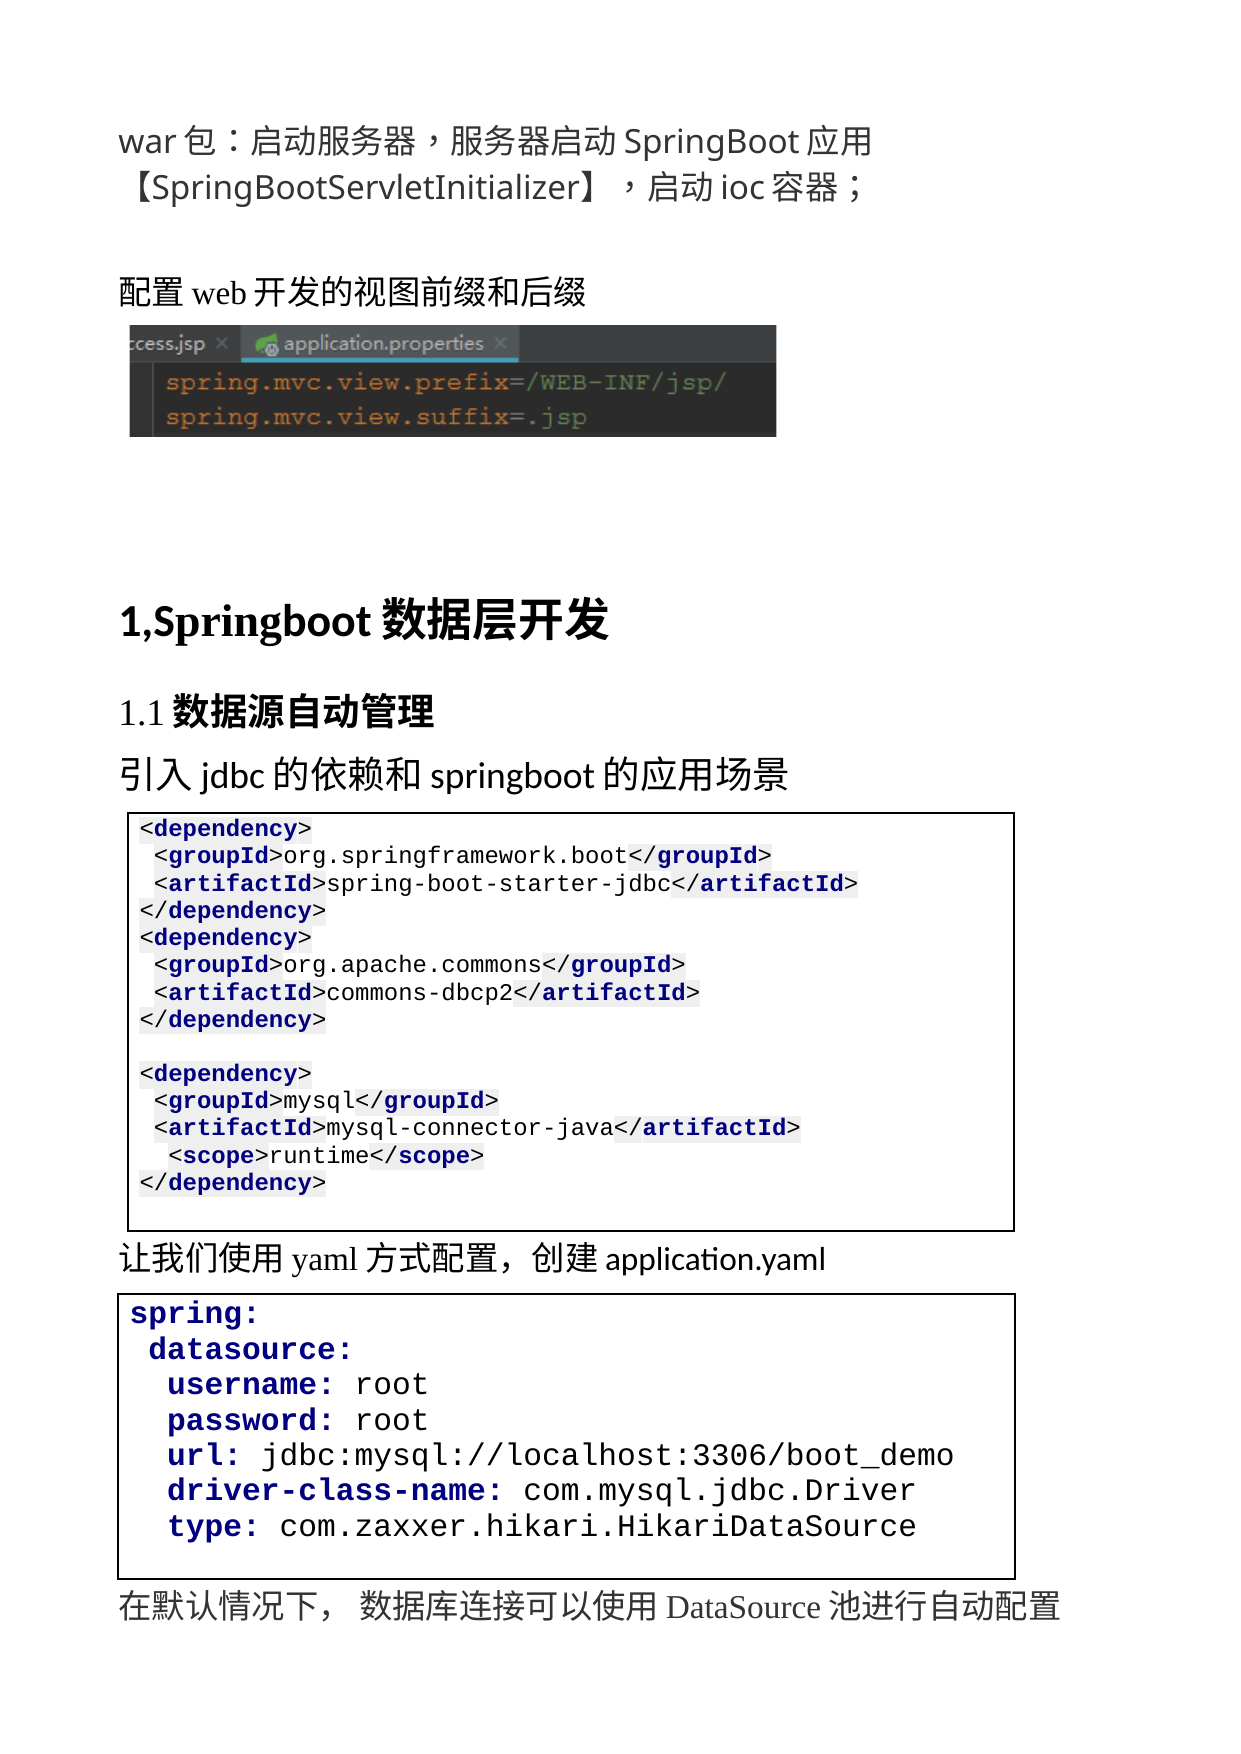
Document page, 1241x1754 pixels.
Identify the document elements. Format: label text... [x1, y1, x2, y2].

text 在默认情况下， 数据库连接可以使用DataSource池进行自动配置 [118, 1580, 1122, 1628]
subtitle 1,Springboot数据层开发 [118, 592, 1122, 648]
picture [129, 325, 777, 437]
text 配置web开发的视图前缀和后缀 [118, 272, 1122, 313]
table_header spring: datasource: username: root password: root url: jdbc:mysql://localhost:3306/boot_demo driver-class-name: com.mysql.jdbc.Driver type: com.zaxxer.hikari.HikariDataSource [119, 1295, 1014, 1578]
table_header <dependency> <groupId>org.springframework.boot</groupId> <artifactId>spring-boot-starter-jdbc</artifactId> </dependency> <dependency> <groupId>org.apache.commons</groupId> <artifactId>commons-dbcp2</artifactId> </dependency> <dependency> <groupId>mysql</groupId> <artifactId>mysql-connector-java</artifactId> <scope>runtime</scope> </dependency> [129, 814, 1013, 1230]
text war包：启动服务器，服务器启动SpringBoot应用【SpringBootServletInitializer】，启动ioc容器； [118, 118, 1122, 209]
subtitle 1.1数据源自动管理 [118, 681, 1122, 736]
text 引入jdbc的依赖和springboot的应用场景 [118, 748, 1122, 799]
text 让我们使用yaml方式配置，创建application.yaml [118, 1232, 1122, 1280]
